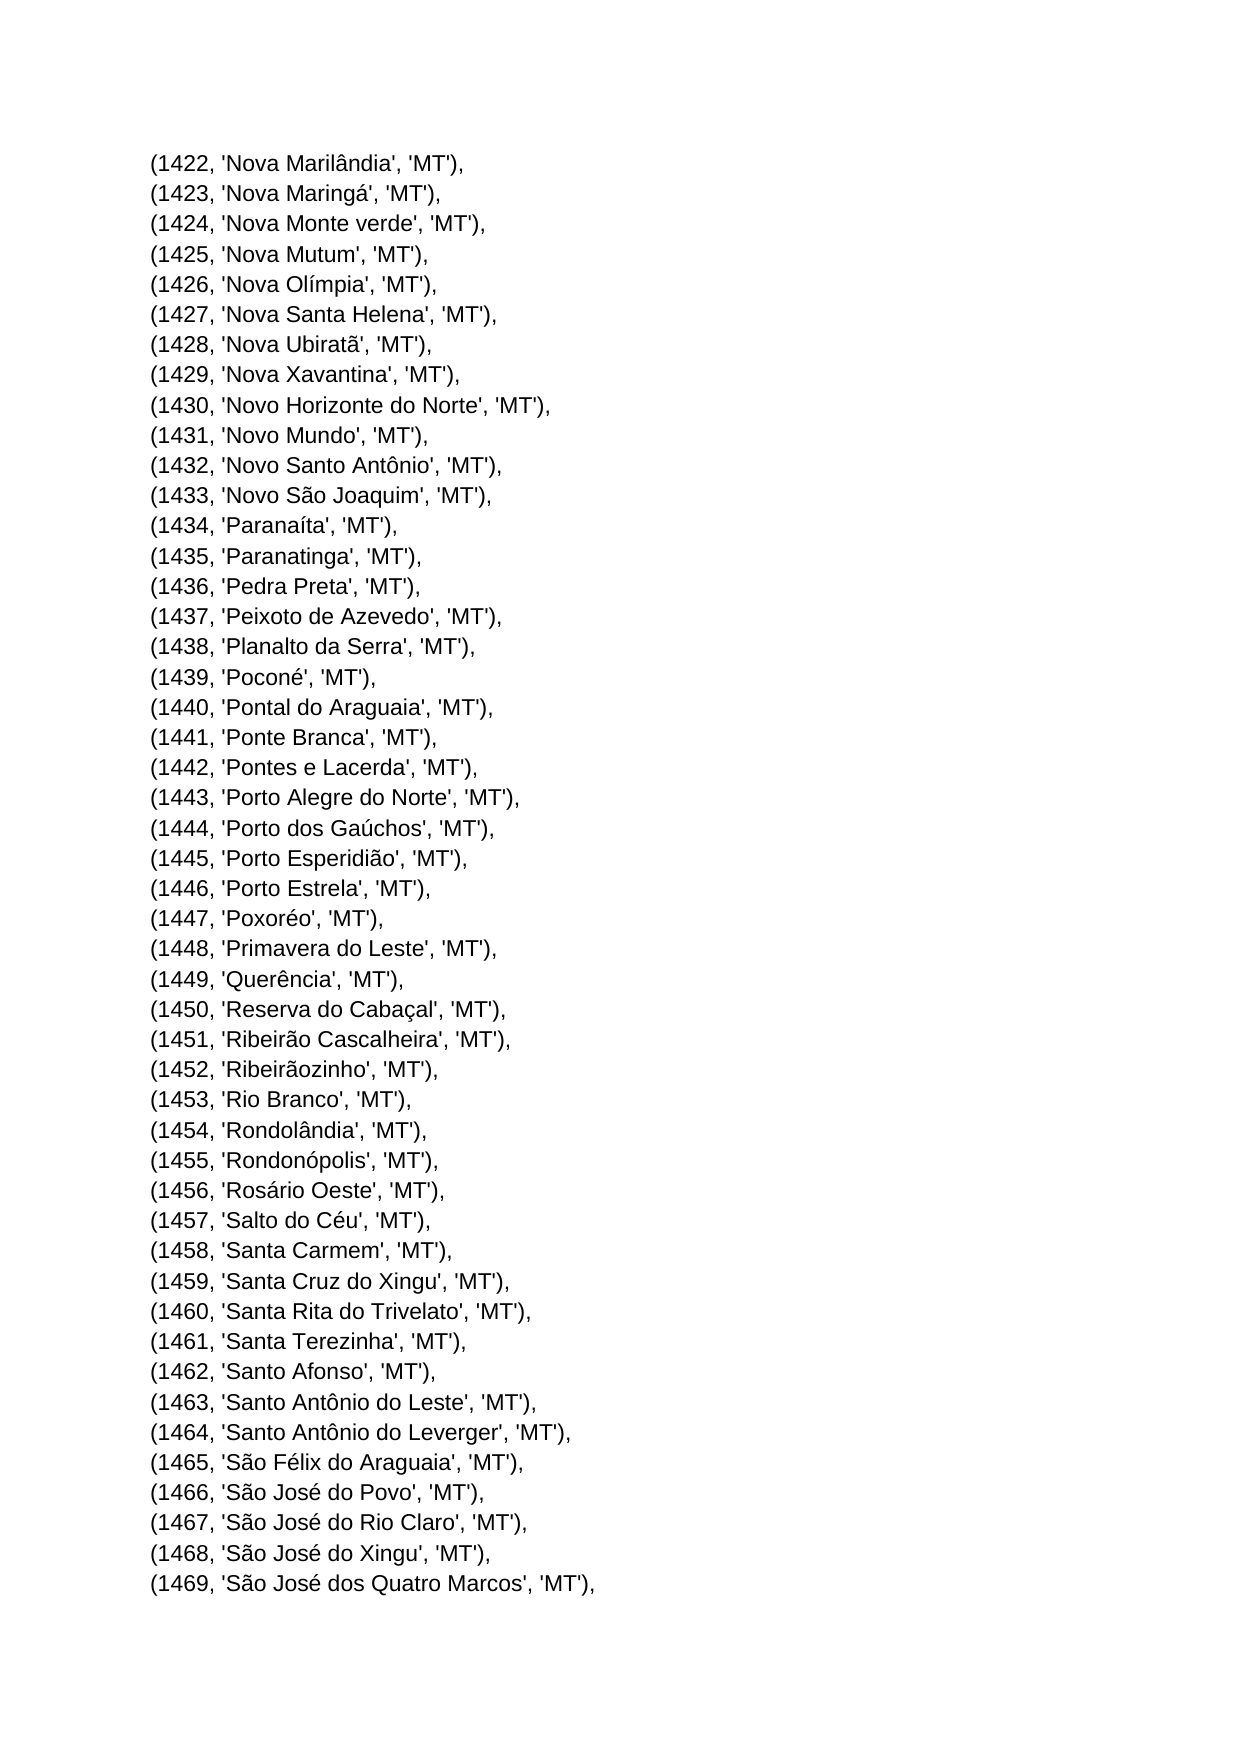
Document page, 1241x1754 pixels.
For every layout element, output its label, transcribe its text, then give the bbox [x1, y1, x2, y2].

text (1460, 'Santa Rita do Trivelato', 'MT'), [150, 1298, 1090, 1324]
text (1449, 'Querência', 'MT'), [150, 966, 1090, 992]
text (1424, 'Nova Monte verde', 'MT'), [150, 210, 1090, 237]
text (1443, 'Porto Alegre do Norte', 'MT'), [150, 784, 1090, 811]
text (1453, 'Rio Branco', 'MT'), [150, 1086, 1090, 1113]
text (1463, 'Santo Antônio do Leste', 'MT'), [150, 1388, 1090, 1415]
text (1430, 'Novo Horizonte do Norte', 'MT'), [150, 392, 1090, 418]
text (1447, 'Poxoréo', 'MT'), [150, 905, 1090, 932]
text (1468, 'São José do Xingu', 'MT'), [150, 1539, 1090, 1566]
text (1432, 'Novo Santo Antônio', 'MT'), [150, 452, 1090, 478]
text (1458, 'Santa Carmem', 'MT'), [150, 1237, 1090, 1264]
text (1429, 'Nova Xavantina', 'MT'), [150, 361, 1090, 388]
text (1440, 'Pontal do Araguaia', 'MT'), [150, 694, 1090, 720]
text (1435, 'Paranatinga', 'MT'), [150, 543, 1090, 569]
text (1456, 'Rosário Oeste', 'MT'), [150, 1177, 1090, 1203]
text (1439, 'Poconé', 'MT'), [150, 663, 1090, 690]
text (1437, 'Peixoto de Azevedo', 'MT'), [150, 603, 1090, 629]
text (1465, 'São Félix do Araguaia', 'MT'), [150, 1449, 1090, 1475]
text (1442, 'Pontes e Lacerda', 'MT'), [150, 754, 1090, 781]
text (1446, 'Porto Estrela', 'MT'), [150, 875, 1090, 901]
text (1452, 'Ribeirãozinho', 'MT'), [150, 1056, 1090, 1083]
text (1422, 'Nova Marilândia', 'MT'), [150, 150, 1090, 176]
text (1467, 'São José do Rio Claro', 'MT'), [150, 1509, 1090, 1536]
text (1427, 'Nova Santa Helena', 'MT'), [150, 301, 1090, 327]
text (1464, 'Santo Antônio do Leverger', 'MT'), [150, 1419, 1090, 1445]
text (1461, 'Santa Terezinha', 'MT'), [150, 1328, 1090, 1354]
text (1431, 'Novo Mundo', 'MT'), [150, 422, 1090, 448]
text (1457, 'Salto do Céu', 'MT'), [150, 1207, 1090, 1234]
text (1459, 'Santa Cruz do Xingu', 'MT'), [150, 1268, 1090, 1294]
text (1434, 'Paranaíta', 'MT'), [150, 512, 1090, 539]
text (1462, 'Santo Afonso', 'MT'), [150, 1358, 1090, 1385]
text (1469, 'São José dos Quatro Marcos', 'MT'), [150, 1570, 1090, 1596]
text (1444, 'Porto dos Gaúchos', 'MT'), [150, 814, 1090, 841]
text (1454, 'Rondolândia', 'MT'), [150, 1117, 1090, 1143]
text (1448, 'Primavera do Leste', 'MT'), [150, 935, 1090, 962]
text (1466, 'São José do Povo', 'MT'), [150, 1479, 1090, 1506]
text (1433, 'Novo São Joaquim', 'MT'), [150, 482, 1090, 509]
text (1450, 'Reserva do Cabaçal', 'MT'), [150, 996, 1090, 1022]
text (1426, 'Nova Olímpia', 'MT'), [150, 271, 1090, 297]
text (1445, 'Porto Esperidião', 'MT'), [150, 845, 1090, 871]
text (1425, 'Nova Mutum', 'MT'), [150, 241, 1090, 267]
text (1436, 'Pedra Preta', 'MT'), [150, 573, 1090, 599]
text (1423, 'Nova Maringá', 'MT'), [150, 180, 1090, 207]
text (1428, 'Nova Ubiratã', 'MT'), [150, 331, 1090, 358]
text (1455, 'Rondonópolis', 'MT'), [150, 1147, 1090, 1173]
text (1451, 'Ribeirão Cascalheira', 'MT'), [150, 1026, 1090, 1052]
text (1441, 'Ponte Branca', 'MT'), [150, 724, 1090, 750]
text (1438, 'Planalto da Serra', 'MT'), [150, 633, 1090, 660]
